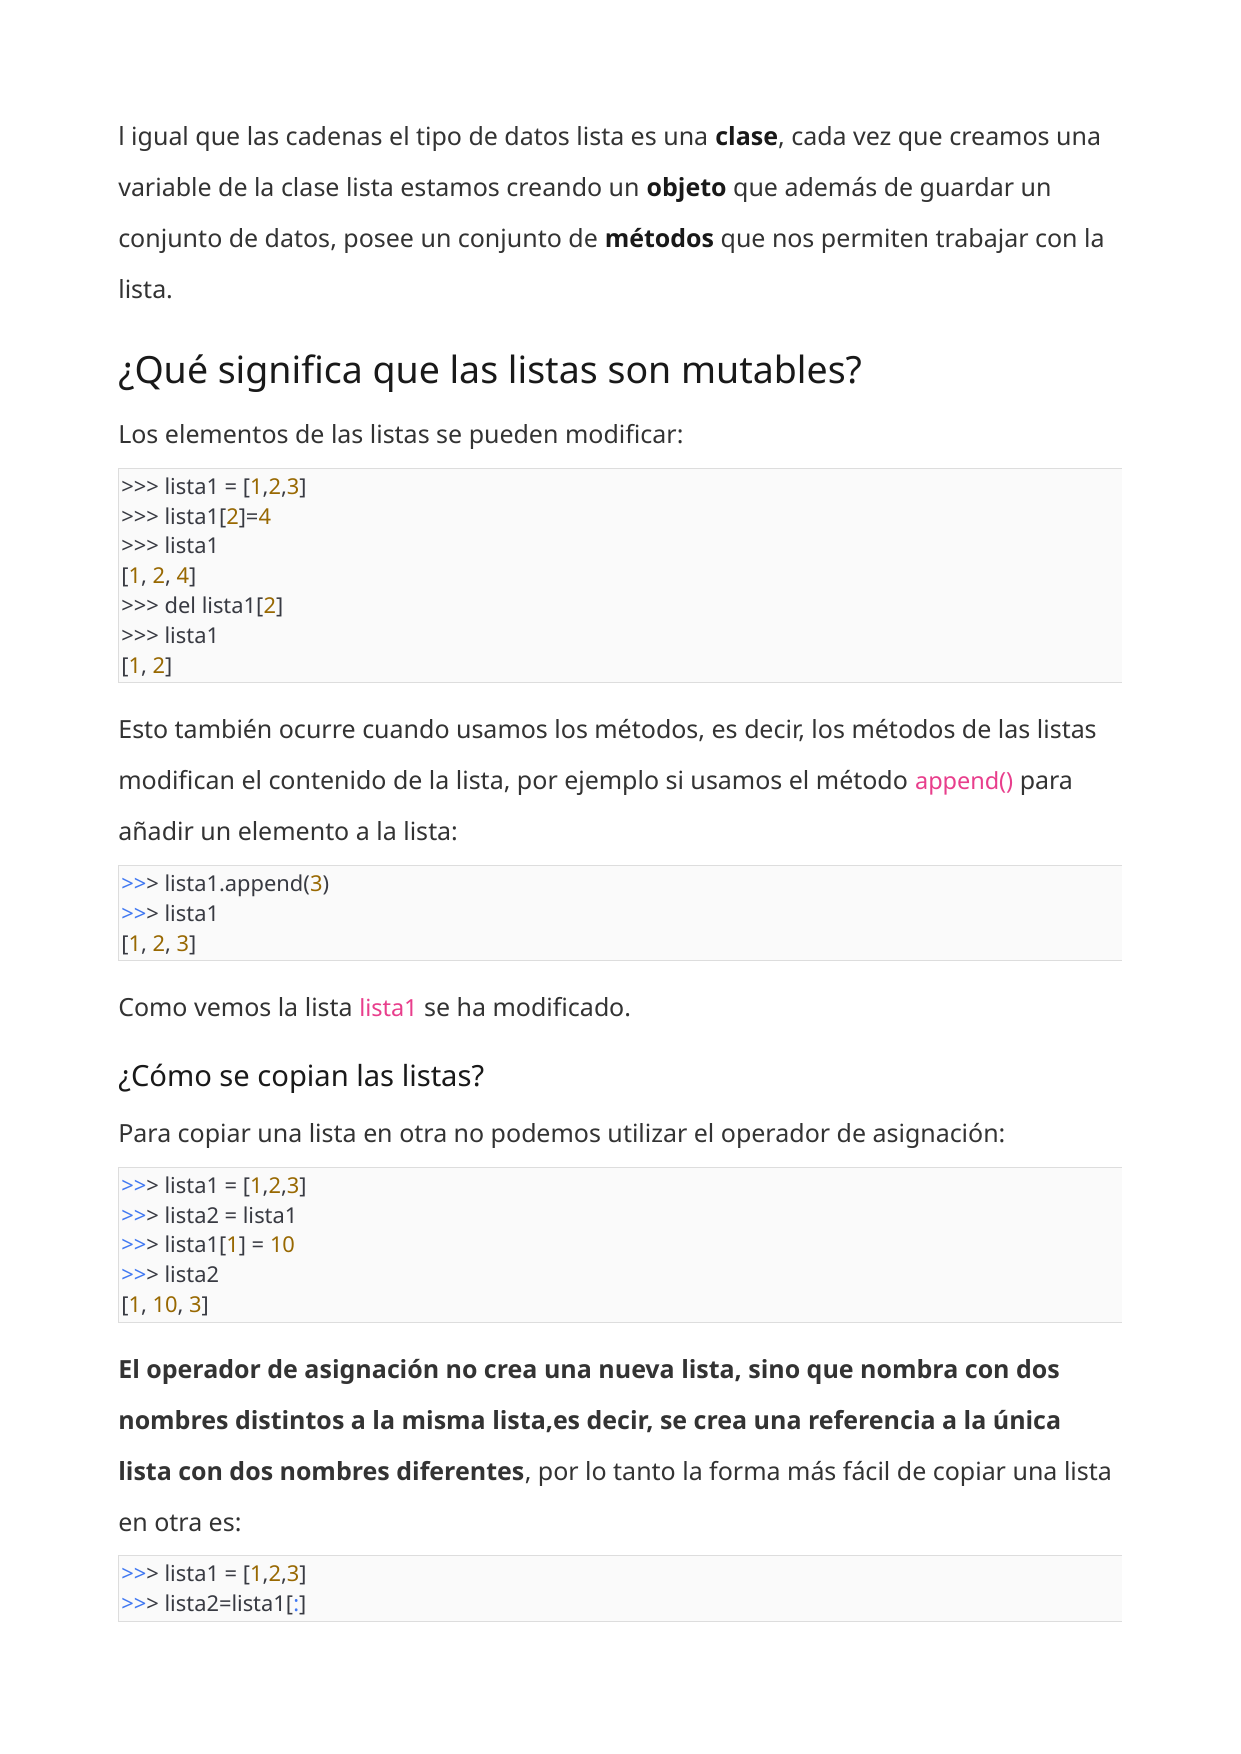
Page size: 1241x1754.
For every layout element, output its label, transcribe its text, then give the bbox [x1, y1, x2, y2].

text >>> lista2 [119, 1256, 1122, 1286]
text [1, 2] [119, 647, 1122, 682]
text Los elementos de las listas se pueden modificar: [118, 417, 1122, 451]
text >>> lista2 = lista1 [119, 1197, 1122, 1226]
text Para copiar una lista en otra no podemos utilizar el operador de asignación: [118, 1116, 1122, 1150]
text El operador de asignación no crea una nueva lista, sino que nombra con dos nombres distintos a la misma lista,es decir, se crea una referencia a la única lista con dos nombres diferentes, por lo tanto la forma más fácil de copiar una lista en otra es: [118, 1351, 1122, 1538]
text [1, 2, 3] [119, 925, 1122, 960]
text [1, 10, 3] [119, 1286, 1122, 1322]
text >>> lista1 [119, 527, 1122, 557]
text >>> lista1[2]=4 [119, 498, 1122, 527]
text >>> del lista1[2] [119, 587, 1122, 617]
text >>> lista1[1] = 10 [119, 1226, 1122, 1256]
text l igual que las cadenas el tipo de datos lista es una clase, cada vez que creamos una variable de la clase lista estamos creando un objeto que además de guardar un conjunto de datos, posee un conjunto de métodos que nos permiten trabajar con la lista. [118, 118, 1122, 305]
text Como vemos la lista lista1 se ha modificado. [118, 990, 1122, 1024]
subtitle ¿Cómo se copian las listas? [118, 1056, 1122, 1095]
text >>> lista1 = [1,2,3] [119, 1168, 1122, 1197]
subtitle ¿Qué significa que las listas son mutables? [118, 343, 1122, 394]
text >>> lista1 = [1,2,3] [119, 469, 1122, 498]
text >>> lista1 = [1,2,3] [119, 1556, 1122, 1585]
text [1, 2, 4] [119, 557, 1122, 587]
text Esto también ocurre cuando usamos los métodos, es decir, los métodos de las listas modifican el contenido de la lista, por ejemplo si usamos el método append() para añadir un elemento a la lista: [118, 712, 1122, 848]
text >>> lista1.append(3) [119, 866, 1122, 895]
text >>> lista2=lista1[:] [119, 1585, 1122, 1621]
text >>> lista1 [119, 617, 1122, 647]
text >>> lista1 [119, 895, 1122, 925]
